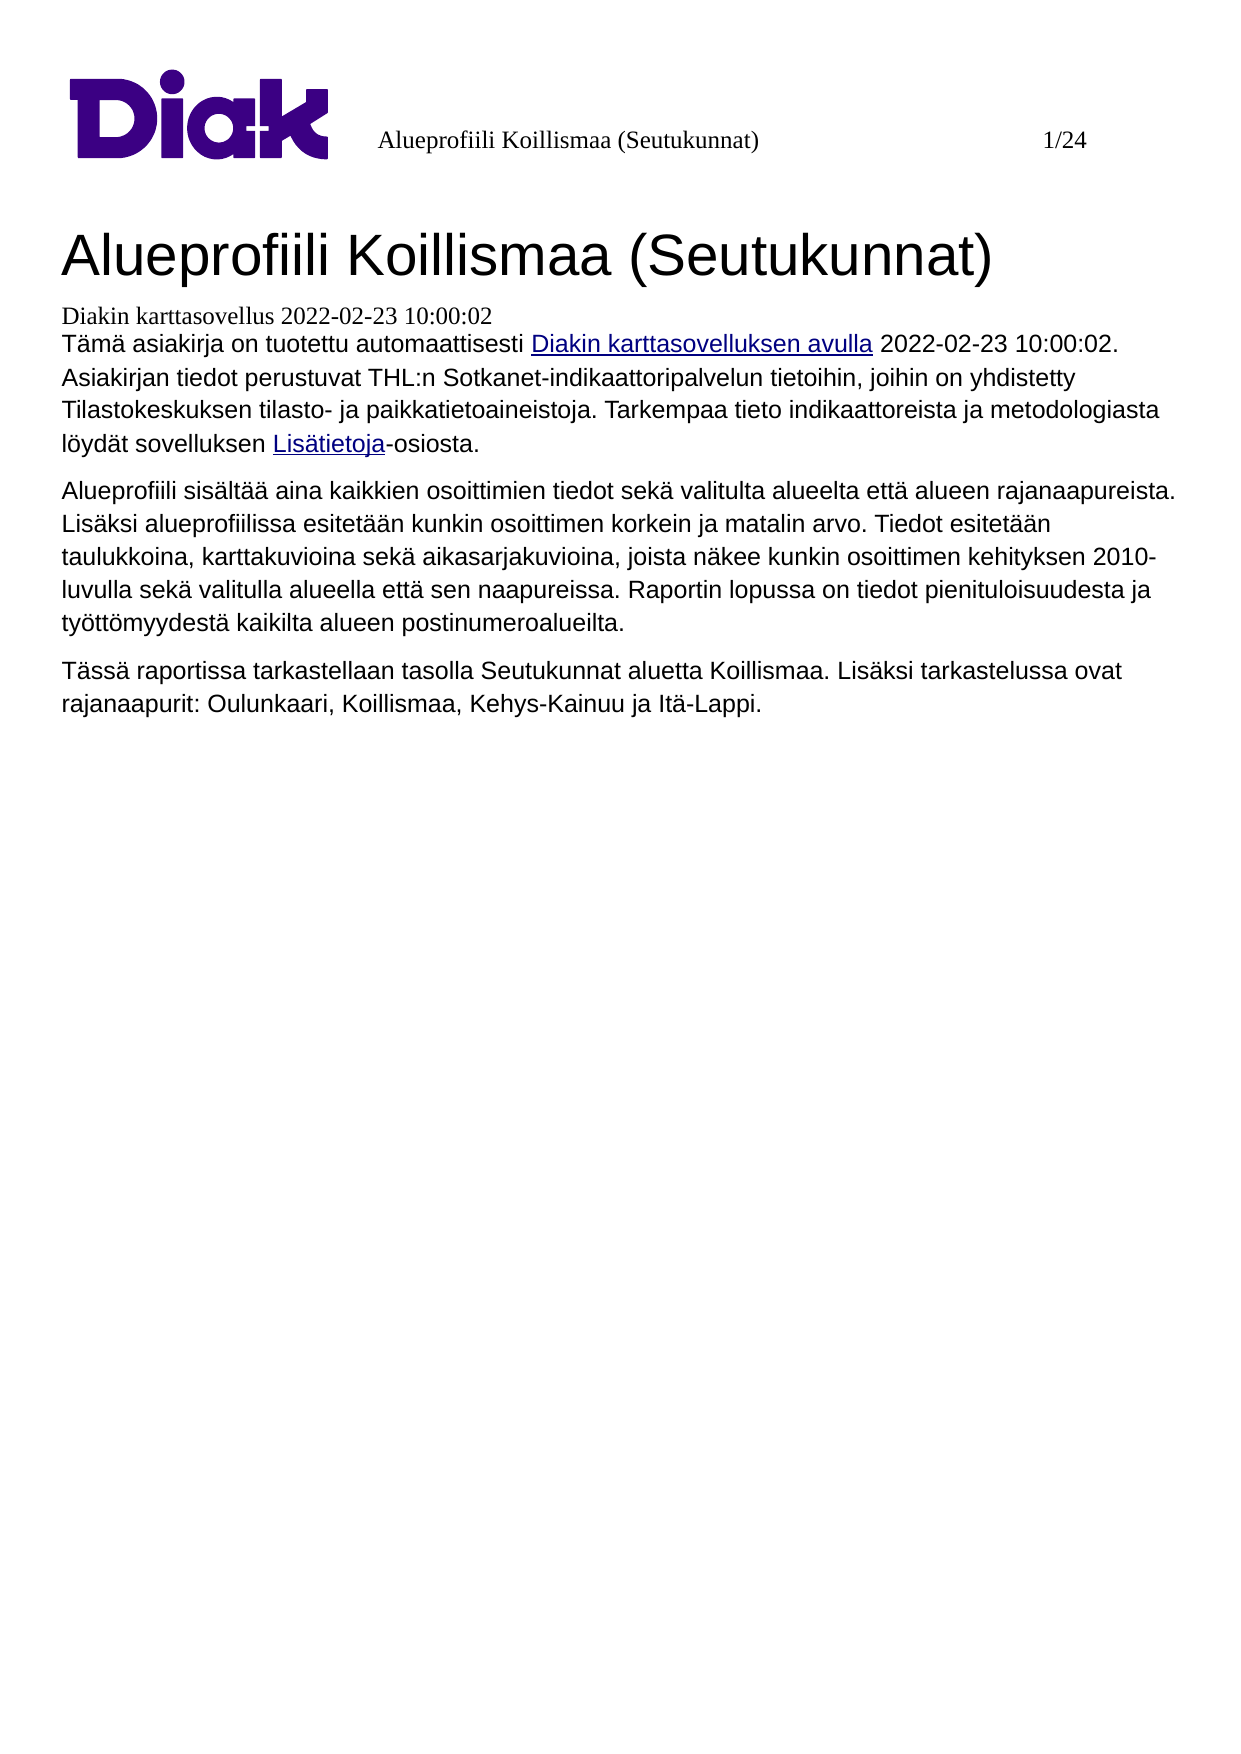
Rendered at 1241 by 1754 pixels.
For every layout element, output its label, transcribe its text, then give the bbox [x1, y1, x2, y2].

text Tässä raportissa tarkastellaan tasolla Seutukunnat aluetta Koillismaa. Lisäksi tarkastelussa ovat rajanaapurit: Oulunkaari, Koillismaa, Kehys-Kainuu ja Itä-Lappi. [61, 656, 1179, 718]
title Alueprofiili Koillismaa (Seutukunnat) [61, 221, 1179, 288]
text Alueprofiili sisältää aina kaikkien osoittimien tiedot sekä valitulta alueelta että alueen rajanaapureista. Lisäksi alueprofiilissa esitetään kunkin osoittimen korkein ja matalin arvo. Tiedot esitetään taulukkoina, karttakuvioina sekä aikasarjakuvioina, joista näkee kunkin osoittimen kehityksen 2010-luvulla sekä valitulla alueella että sen naapureissa. Raportin lopussa on tiedot pienituloisuudesta ja työttömyydestä kaikilta alueen postinumeroalueilta. [61, 476, 1179, 637]
text Tämä asiakirja on tuotettu automaattisesti Diakin karttasovelluksen avulla 2022-02-23 10:00:02. Asiakirjan tiedot perustuvat THL:n Sotkanet-indikaattoripalvelun tietoihin, joihin on yhdistetty Tilastokeskuksen tilasto- ja paikkatietoaineistoja. Tarkempaa tieto indikaattoreista ja metodologiasta löydät sovelluksen Lisätietoja-osiosta. [61, 329, 1179, 457]
text Diakin karttasovellus 2022-02-23 10:00:02 [61, 301, 1179, 329]
